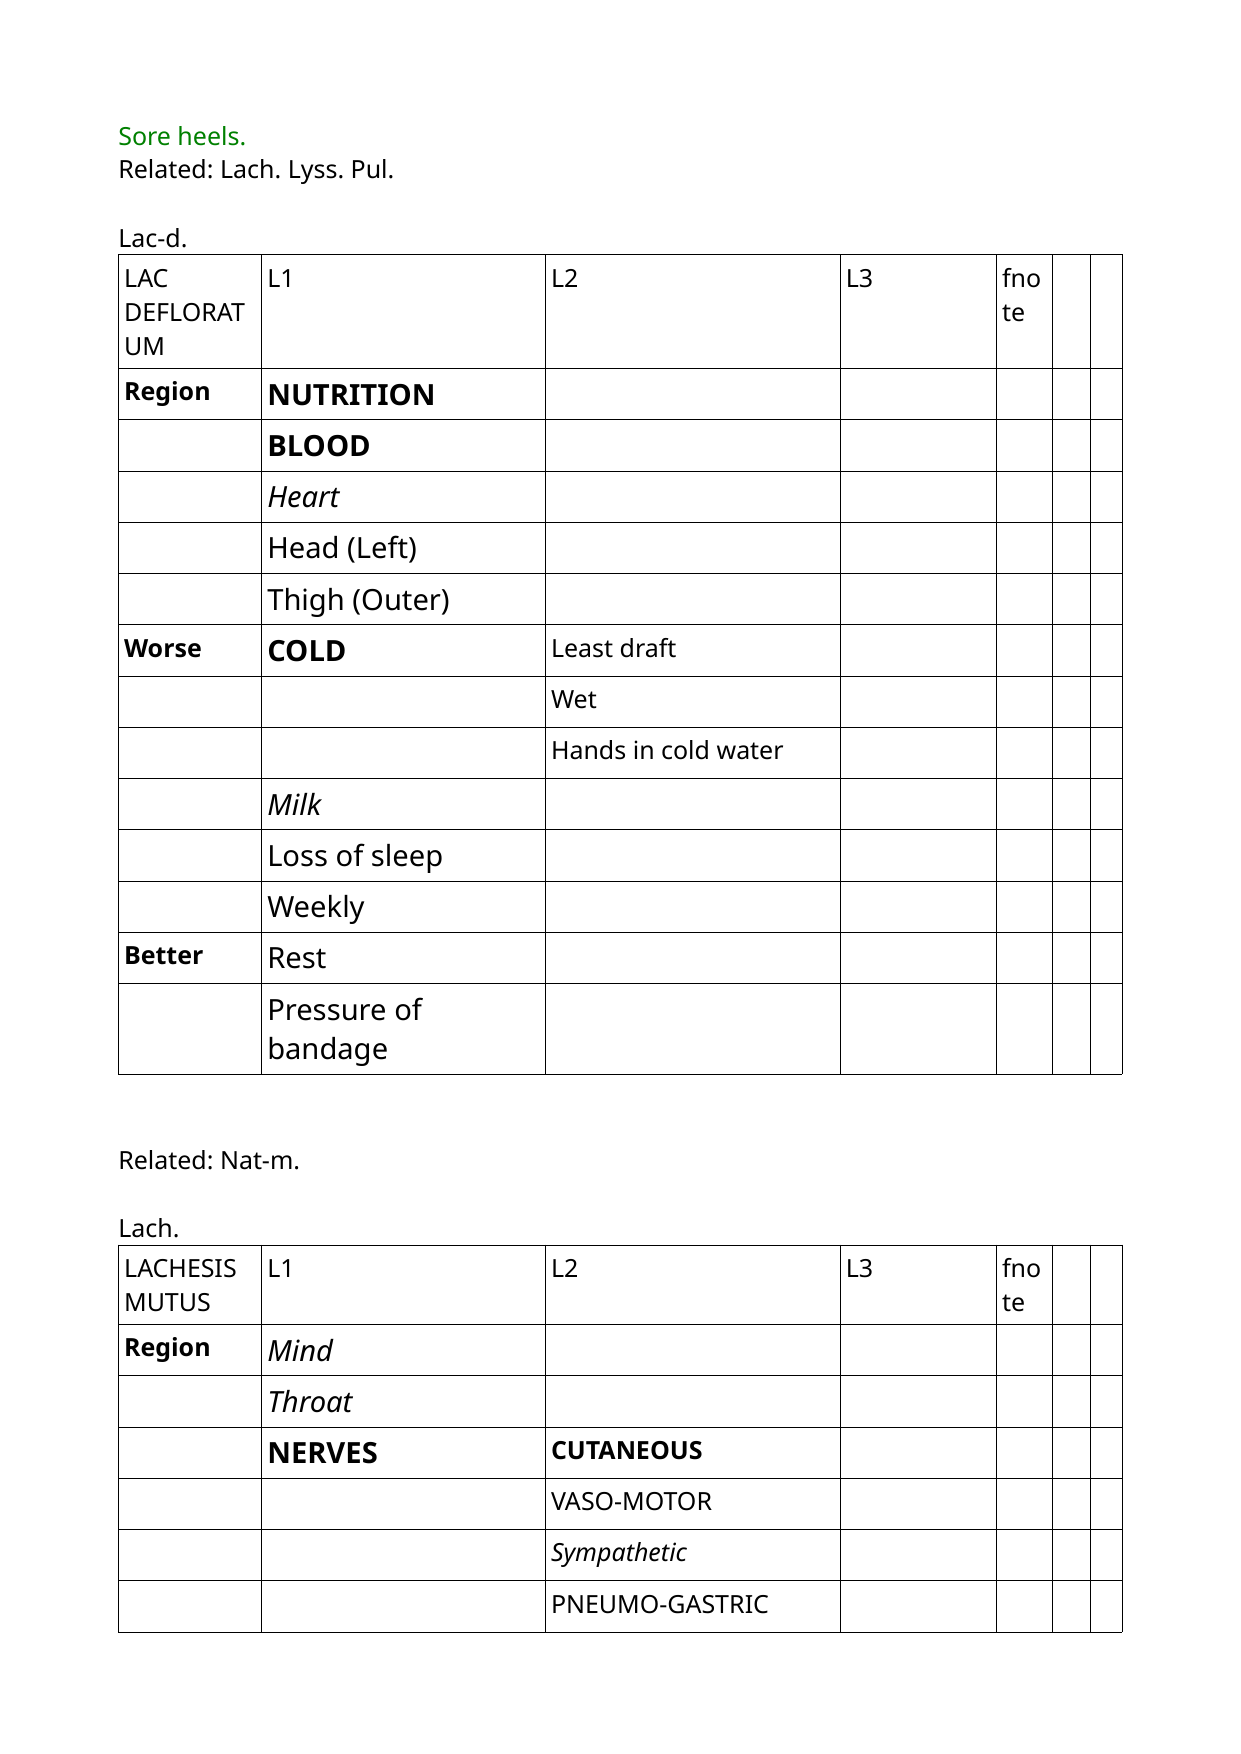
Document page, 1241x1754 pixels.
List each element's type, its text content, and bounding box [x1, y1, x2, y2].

table_cell Loss of sleep [262, 830, 545, 881]
table_cell [841, 523, 996, 573]
table_cell [1091, 728, 1122, 778]
text Lach. [118, 1210, 1122, 1244]
table_cell [997, 779, 1052, 829]
table_cell Region [119, 369, 261, 419]
text Lac-d. [118, 220, 1122, 254]
table_cell Mind [262, 1325, 545, 1375]
table_cell [1053, 1581, 1090, 1632]
table_header fnote [997, 1246, 1052, 1324]
table_cell [997, 933, 1052, 983]
table_cell [1091, 523, 1122, 573]
table_cell [1091, 677, 1122, 727]
table_cell [841, 574, 996, 624]
table_cell [119, 1530, 261, 1580]
table_cell [1091, 1530, 1122, 1580]
table_header L3 [841, 1246, 996, 1324]
table_cell [1053, 369, 1090, 419]
table_cell [1091, 369, 1122, 419]
table_cell [841, 472, 996, 522]
table_cell [1091, 574, 1122, 624]
table_cell [262, 1479, 545, 1529]
table_cell [262, 677, 545, 727]
table_header fnote [997, 255, 1052, 368]
table_cell [997, 830, 1052, 881]
table_cell [119, 677, 261, 727]
table_cell Wet [546, 677, 840, 727]
table_cell [997, 1428, 1052, 1478]
table_cell [1053, 1376, 1090, 1427]
table_cell Hands in cold water [546, 728, 840, 778]
table_cell [841, 1530, 996, 1580]
table_cell [1053, 1530, 1090, 1580]
table_cell [1091, 1325, 1122, 1375]
table_cell COLD [262, 625, 545, 676]
text Related: Lach. Lyss. Pul. [118, 152, 1122, 186]
table_cell [1091, 1376, 1122, 1427]
table_cell [546, 1325, 840, 1375]
table_cell [546, 779, 840, 829]
table_cell [1091, 984, 1122, 1074]
text Related: Nat-m. [118, 1142, 1122, 1176]
table_cell [119, 472, 261, 522]
table_header L1 [262, 255, 545, 368]
table_cell [1091, 472, 1122, 522]
table_cell [1091, 1428, 1122, 1478]
table_cell [997, 984, 1052, 1074]
table_cell [841, 1581, 996, 1632]
table_cell [546, 1376, 840, 1427]
table_cell [997, 574, 1052, 624]
table_cell [119, 574, 261, 624]
table_cell [1053, 1428, 1090, 1478]
table_cell [997, 625, 1052, 676]
table_cell [1053, 830, 1090, 881]
table_cell [841, 728, 996, 778]
table_cell CUTANEOUS [546, 1428, 840, 1478]
table_cell [1091, 933, 1122, 983]
table_cell [841, 830, 996, 881]
table_cell [997, 1581, 1052, 1632]
table_cell [262, 728, 545, 778]
table_header [1091, 255, 1122, 368]
table_cell [119, 420, 261, 471]
table_cell [262, 1530, 545, 1580]
table_cell [841, 369, 996, 419]
table_header L3 [841, 255, 996, 368]
table_cell [841, 1479, 996, 1529]
table_cell [546, 369, 840, 419]
table_cell [997, 523, 1052, 573]
table_cell [119, 728, 261, 778]
table_cell [546, 472, 840, 522]
table_cell [262, 1581, 545, 1632]
table_cell [1091, 420, 1122, 471]
table_cell [119, 523, 261, 573]
table_header L1 [262, 1246, 545, 1324]
table_cell [119, 1479, 261, 1529]
table_header [1053, 255, 1090, 368]
table_cell [1053, 933, 1090, 983]
table_cell [1053, 677, 1090, 727]
table_cell [841, 984, 996, 1074]
table_cell VASO-MOTOR [546, 1479, 840, 1529]
table_cell Pressure of bandage [262, 984, 545, 1074]
table_cell [546, 574, 840, 624]
table_cell BLOOD [262, 420, 545, 471]
table_cell [997, 882, 1052, 932]
table_header [1091, 1246, 1122, 1324]
table_cell [841, 882, 996, 932]
table_cell [841, 625, 996, 676]
table_cell [1091, 625, 1122, 676]
table_cell [997, 728, 1052, 778]
table_cell [841, 420, 996, 471]
table_cell [997, 1376, 1052, 1427]
table_cell [1053, 625, 1090, 676]
table_cell [546, 984, 840, 1074]
table_cell [1091, 1581, 1122, 1632]
table_cell [1091, 1479, 1122, 1529]
table_cell Worse [119, 625, 261, 676]
table_cell Throat [262, 1376, 545, 1427]
table_cell Thigh (Outer) [262, 574, 545, 624]
table_cell [119, 1581, 261, 1632]
table_cell Region [119, 1325, 261, 1375]
table_cell [1053, 472, 1090, 522]
text Sore heels. [118, 118, 1122, 152]
table_cell [1053, 1479, 1090, 1529]
table_header LACHESIS MUTUS [119, 1246, 261, 1324]
table_cell [546, 523, 840, 573]
table_cell [119, 1428, 261, 1478]
table_cell [1053, 779, 1090, 829]
table_cell Sympathetic [546, 1530, 840, 1580]
table_cell Least draft [546, 625, 840, 676]
table_cell [841, 933, 996, 983]
table_cell [119, 882, 261, 932]
table_cell NERVES [262, 1428, 545, 1478]
table_cell [119, 779, 261, 829]
table_cell [997, 472, 1052, 522]
table_cell [1053, 420, 1090, 471]
table_cell [841, 1325, 996, 1375]
table_cell [997, 1530, 1052, 1580]
table_cell [119, 1376, 261, 1427]
table_cell [1053, 574, 1090, 624]
table_cell [1053, 523, 1090, 573]
table_cell NUTRITION [262, 369, 545, 419]
table_header LAC DEFLORATUM [119, 255, 261, 368]
table_cell [997, 420, 1052, 471]
table_cell [119, 984, 261, 1074]
table_cell [546, 933, 840, 983]
table_cell [1053, 984, 1090, 1074]
table_cell Head (Left) [262, 523, 545, 573]
table_cell [546, 830, 840, 881]
table_header [1053, 1246, 1090, 1324]
table_cell [546, 882, 840, 932]
table_cell [841, 1428, 996, 1478]
table_cell [546, 420, 840, 471]
table_cell [997, 369, 1052, 419]
table_cell [1091, 882, 1122, 932]
table_cell [1053, 728, 1090, 778]
table_cell [1053, 1325, 1090, 1375]
table_cell Better [119, 933, 261, 983]
table_header L2 [546, 1246, 840, 1324]
table_cell [1053, 882, 1090, 932]
table_cell [1091, 830, 1122, 881]
table_cell [841, 779, 996, 829]
table_cell [997, 677, 1052, 727]
table_cell [997, 1325, 1052, 1375]
table_cell [841, 677, 996, 727]
table_cell Milk [262, 779, 545, 829]
table_header L2 [546, 255, 840, 368]
table_cell [119, 830, 261, 881]
table_cell [841, 1376, 996, 1427]
table_cell [997, 1479, 1052, 1529]
table_cell Rest [262, 933, 545, 983]
table_cell PNEUMO-GASTRIC [546, 1581, 840, 1632]
table_cell Weekly [262, 882, 545, 932]
table_cell [1091, 779, 1122, 829]
table_cell Heart [262, 472, 545, 522]
